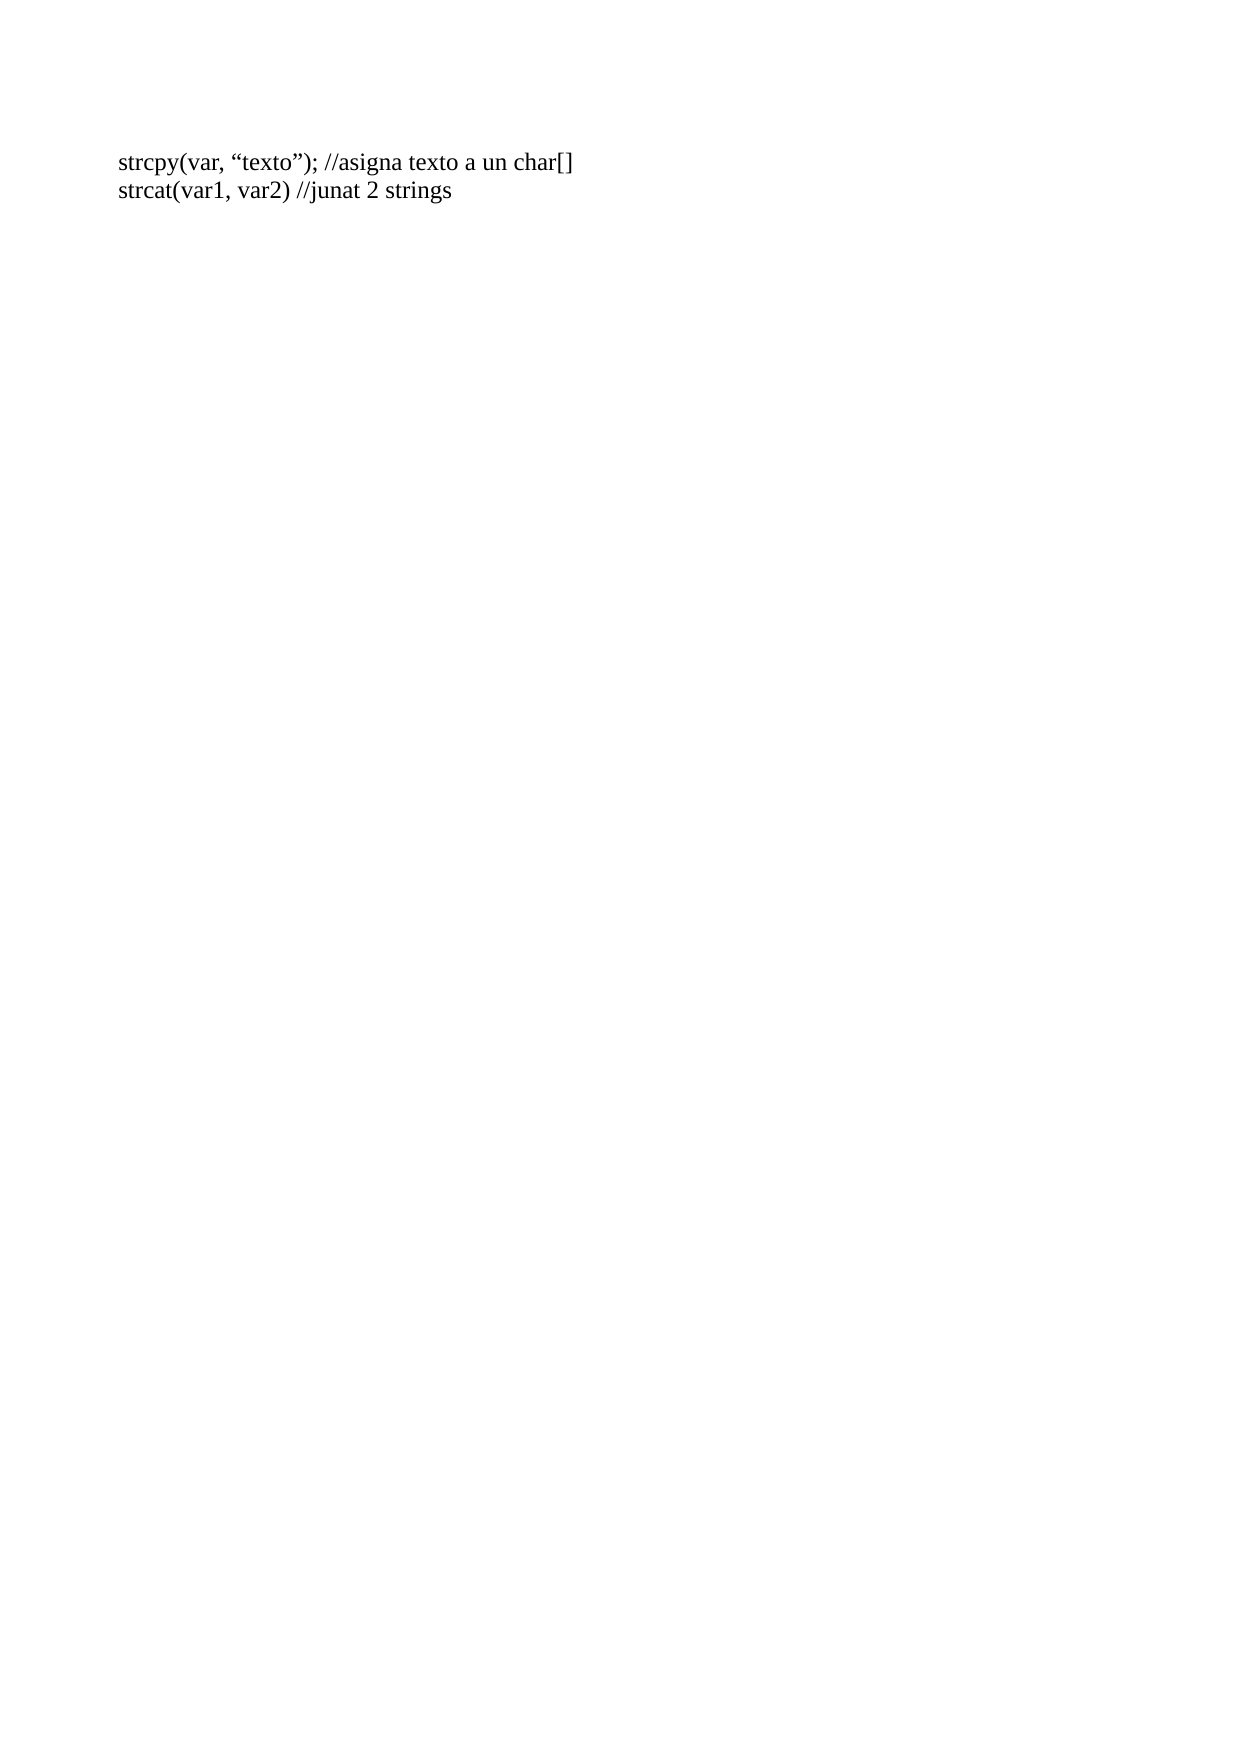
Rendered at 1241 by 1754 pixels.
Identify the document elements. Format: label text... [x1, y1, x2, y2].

text strcat(var1, var2) //junat 2 strings [118, 176, 1122, 204]
text strcpy(var, “texto”); //asigna texto a un char[] [118, 147, 1122, 176]
